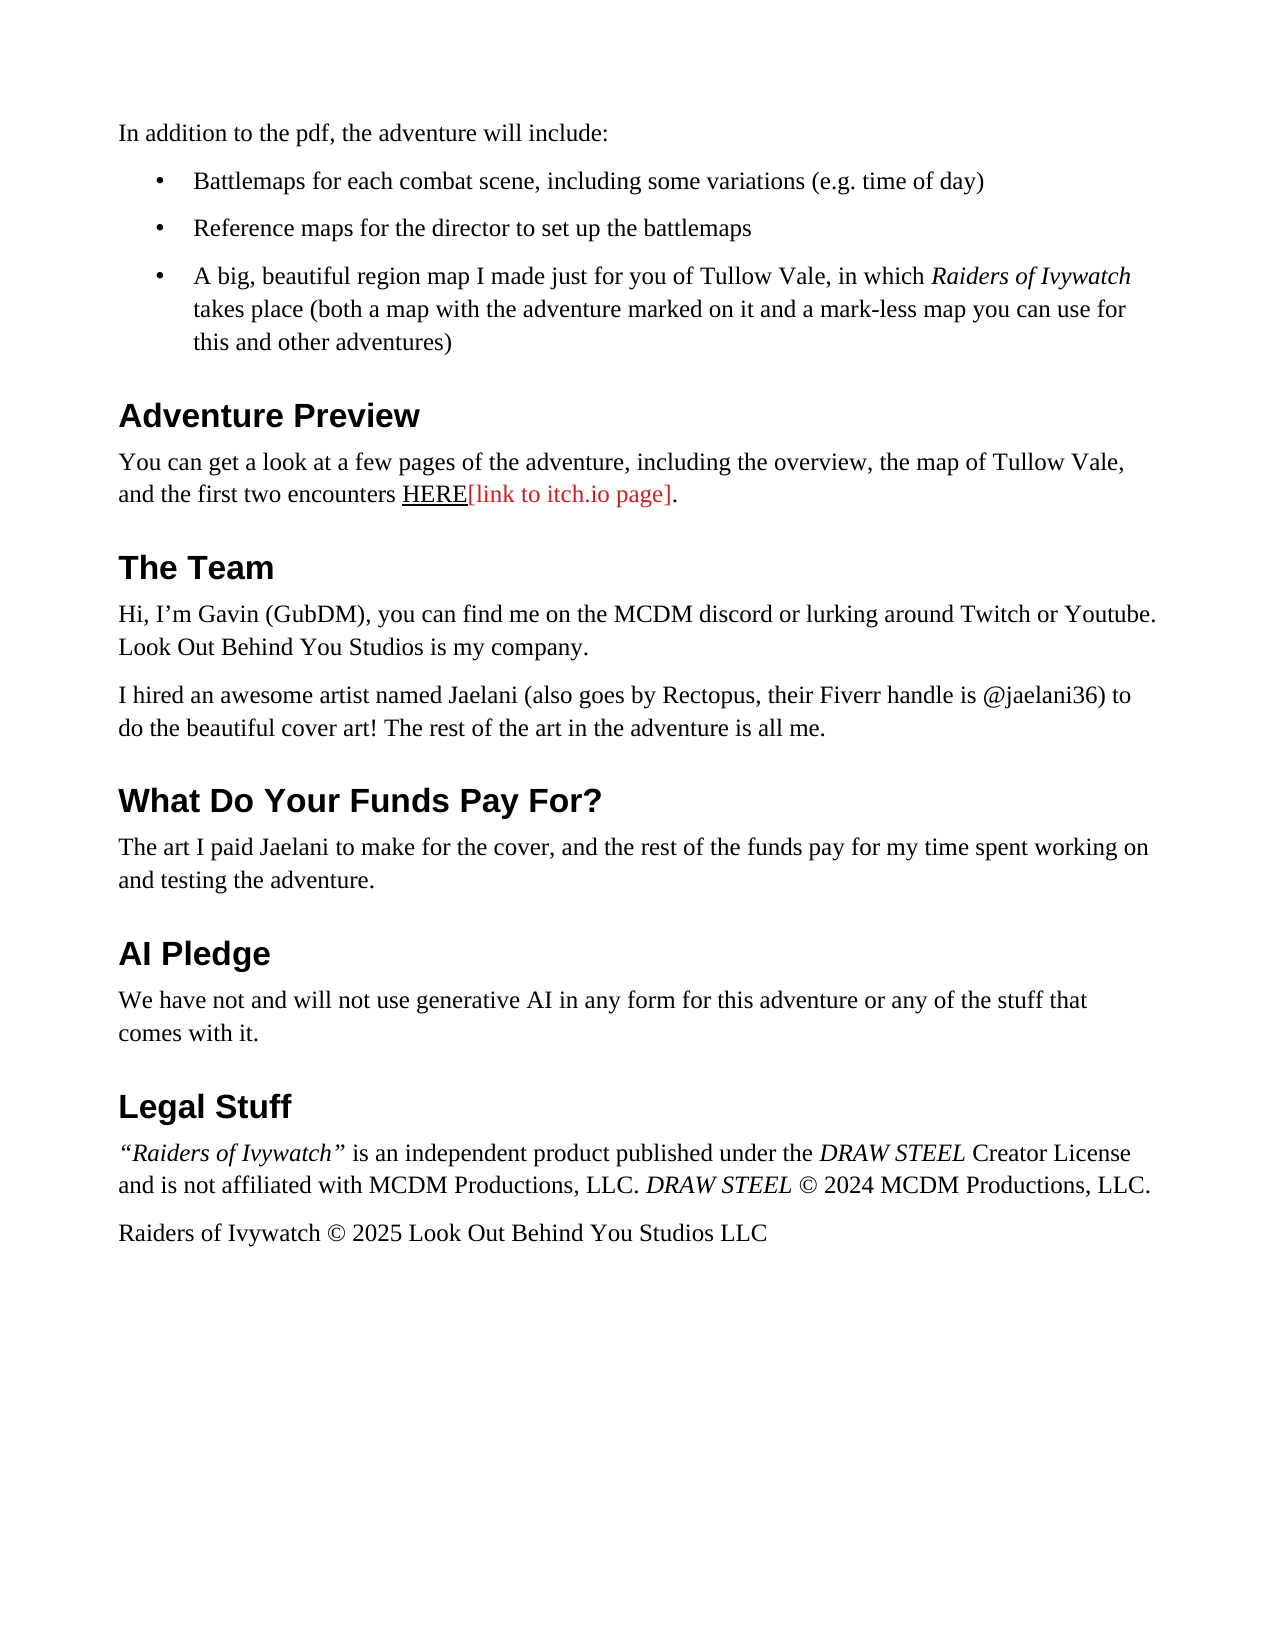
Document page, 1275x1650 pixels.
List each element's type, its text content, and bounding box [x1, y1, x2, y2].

text We have not and will not use generative AI in any form for this adventure or any of the stuff that comes with it. [118, 985, 1157, 1047]
subtitle The Team [118, 548, 1157, 587]
text “Raiders of Ivywatch” is an independent product published under the DRAW STEEL Creator License and is not affiliated with MCDM Productions, LLC. DRAW STEEL © 2024 MCDM Productions, LLC. [118, 1138, 1157, 1199]
list Reference maps for the director to set up the battlemaps [156, 213, 1157, 242]
text I hired an awesome artist named Jaelani (also goes by Rectopus, their Fiverr handle is @jaelani36) to do the beautiful cover art! The rest of the art in the adventure is all me. [118, 680, 1157, 742]
text You can get a look at a few pages of the adventure, including the overview, the map of Tullow Vale, and the first two encounters HERE[link to itch.io page]. [118, 447, 1157, 508]
subtitle Adventure Preview [118, 395, 1157, 434]
list A big, beautiful region map I made just for you of Tullow Vale, in which Raiders of Ivywatch takes place (both a map with the adventure marked on it and a mark-less map you can use for this and other adventures) [156, 261, 1157, 356]
text The art I paid Jaelani to make for the cover, and the rest of the funds pay for my time spent working on and testing the adventure. [118, 832, 1157, 894]
list Battlemaps for each combat scene, including some variations (e.g. time of day) [156, 166, 1157, 194]
text In addition to the pdf, the adventure will include: [118, 118, 1157, 147]
subtitle What Do Your Funds Pay For? [118, 781, 1157, 820]
subtitle AI Pledge [118, 934, 1157, 972]
subtitle Legal Stuff [118, 1086, 1157, 1125]
text Raiders of Ivywatch © 2025 Look Out Behind You Studios LLC [118, 1218, 1157, 1247]
text Hi, I’m Gavin (GubDM), you can find me on the MCDM discord or lurking around Twitch or Youtube. Look Out Behind You Studios is my company. [118, 599, 1157, 661]
